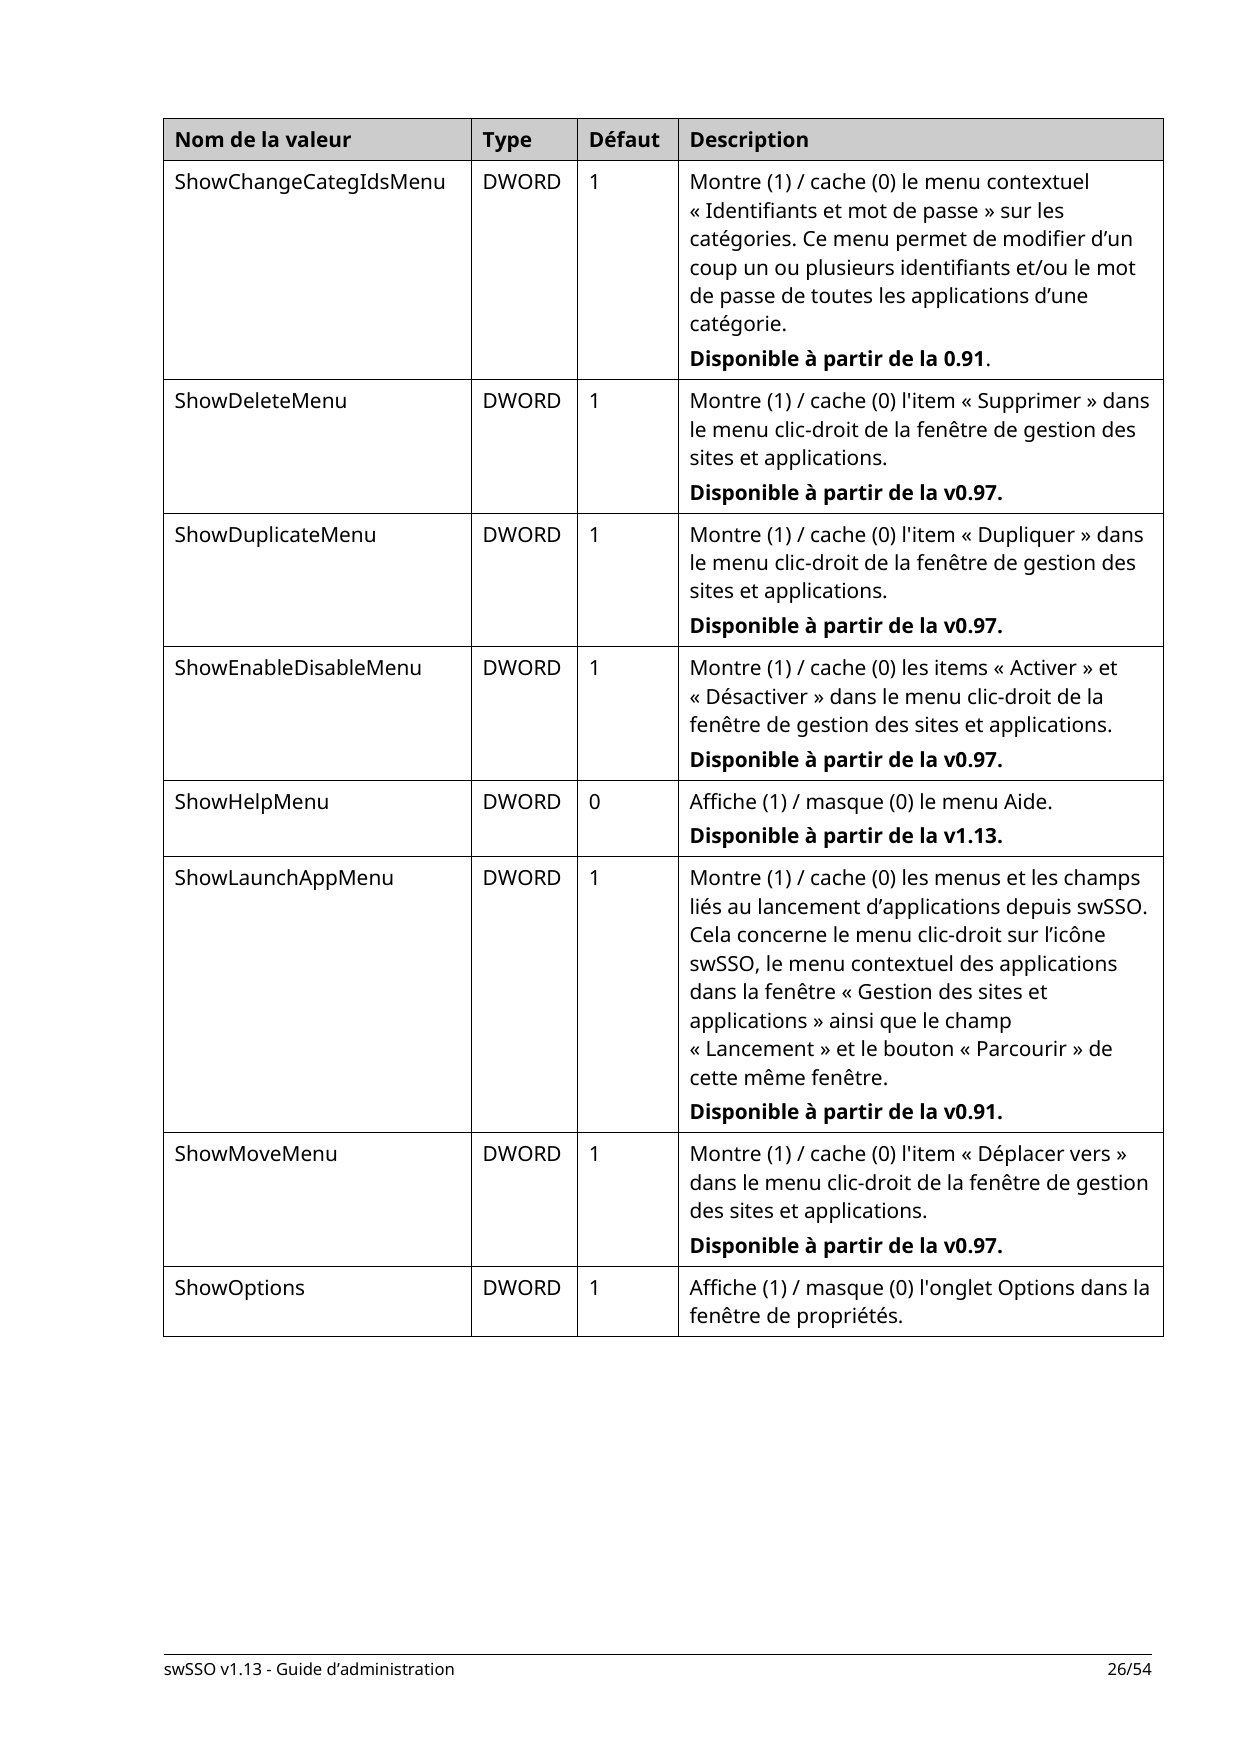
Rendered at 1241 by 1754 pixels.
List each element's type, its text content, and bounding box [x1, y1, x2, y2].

table_header Défaut [578, 119, 678, 160]
table_cell DWORD [472, 781, 577, 856]
table_cell 1 [578, 380, 678, 512]
table_cell DWORD [472, 514, 577, 646]
table_cell Montre (1) / cache (0) le menu contextuel « Identifiants et mot de passe » sur les catégories. Ce menu permet de modifier d’un coup un ou plusieurs identifiants et/ou le mot de passe de toutes les applications d’une catégorie. Disponible à partir de la 0.91. [679, 161, 1163, 379]
table_cell DWORD [472, 647, 577, 779]
table_header Description [679, 119, 1163, 160]
table_cell ShowOptions [164, 1267, 471, 1336]
table_cell Montre (1) / cache (0) les menus et les champs liés au lancement d’applications depuis swSSO. Cela concerne le menu clic-droit sur l’icône swSSO, le menu contextuel des applications dans la fenêtre « Gestion des sites et applications » ainsi que le champ « Lancement » et le bouton « Parcourir » de cette même fenêtre. Disponible à partir de la v0.91. [679, 857, 1163, 1132]
table_cell ShowDuplicateMenu [164, 514, 471, 646]
table_cell 1 [578, 1133, 678, 1266]
table_cell Montre (1) / cache (0) les items « Activer » et « Désactiver » dans le menu clic-droit de la fenêtre de gestion des sites et applications. Disponible à partir de la v0.97. [679, 647, 1163, 779]
table_cell ShowHelpMenu [164, 781, 471, 856]
table_cell ShowEnableDisableMenu [164, 647, 471, 779]
table_cell Montre (1) / cache (0) l'item « Supprimer » dans le menu clic-droit de la fenêtre de gestion des sites et applications. Disponible à partir de la v0.97. [679, 380, 1163, 512]
table_cell Affiche (1) / masque (0) le menu Aide. Disponible à partir de la v1.13. [679, 781, 1163, 856]
table_cell ShowLaunchAppMenu [164, 857, 471, 1132]
table_cell Montre (1) / cache (0) l'item « Dupliquer » dans le menu clic-droit de la fenêtre de gestion des sites et applications. Disponible à partir de la v0.97. [679, 514, 1163, 646]
table_cell Montre (1) / cache (0) l'item « Déplacer vers » dans le menu clic-droit de la fenêtre de gestion des sites et applications. Disponible à partir de la v0.97. [679, 1133, 1163, 1266]
table_cell ShowMoveMenu [164, 1133, 471, 1266]
table_header Nom de la valeur [164, 119, 471, 160]
table_cell 1 [578, 647, 678, 779]
table_cell 0 [578, 781, 678, 856]
table_cell 1 [578, 514, 678, 646]
table_cell 1 [578, 161, 678, 379]
table_cell ShowChangeCategIdsMenu [164, 161, 471, 379]
table_cell DWORD [472, 857, 577, 1132]
table_cell DWORD [472, 1267, 577, 1336]
table_cell DWORD [472, 380, 577, 512]
table_cell 1 [578, 1267, 678, 1336]
table_cell 1 [578, 857, 678, 1132]
table_header Type [472, 119, 577, 160]
table_cell DWORD [472, 161, 577, 379]
table_cell ShowDeleteMenu [164, 380, 471, 512]
table_cell DWORD [472, 1133, 577, 1266]
table_cell Affiche (1) / masque (0) l'onglet Options dans la fenêtre de propriétés. [679, 1267, 1163, 1336]
